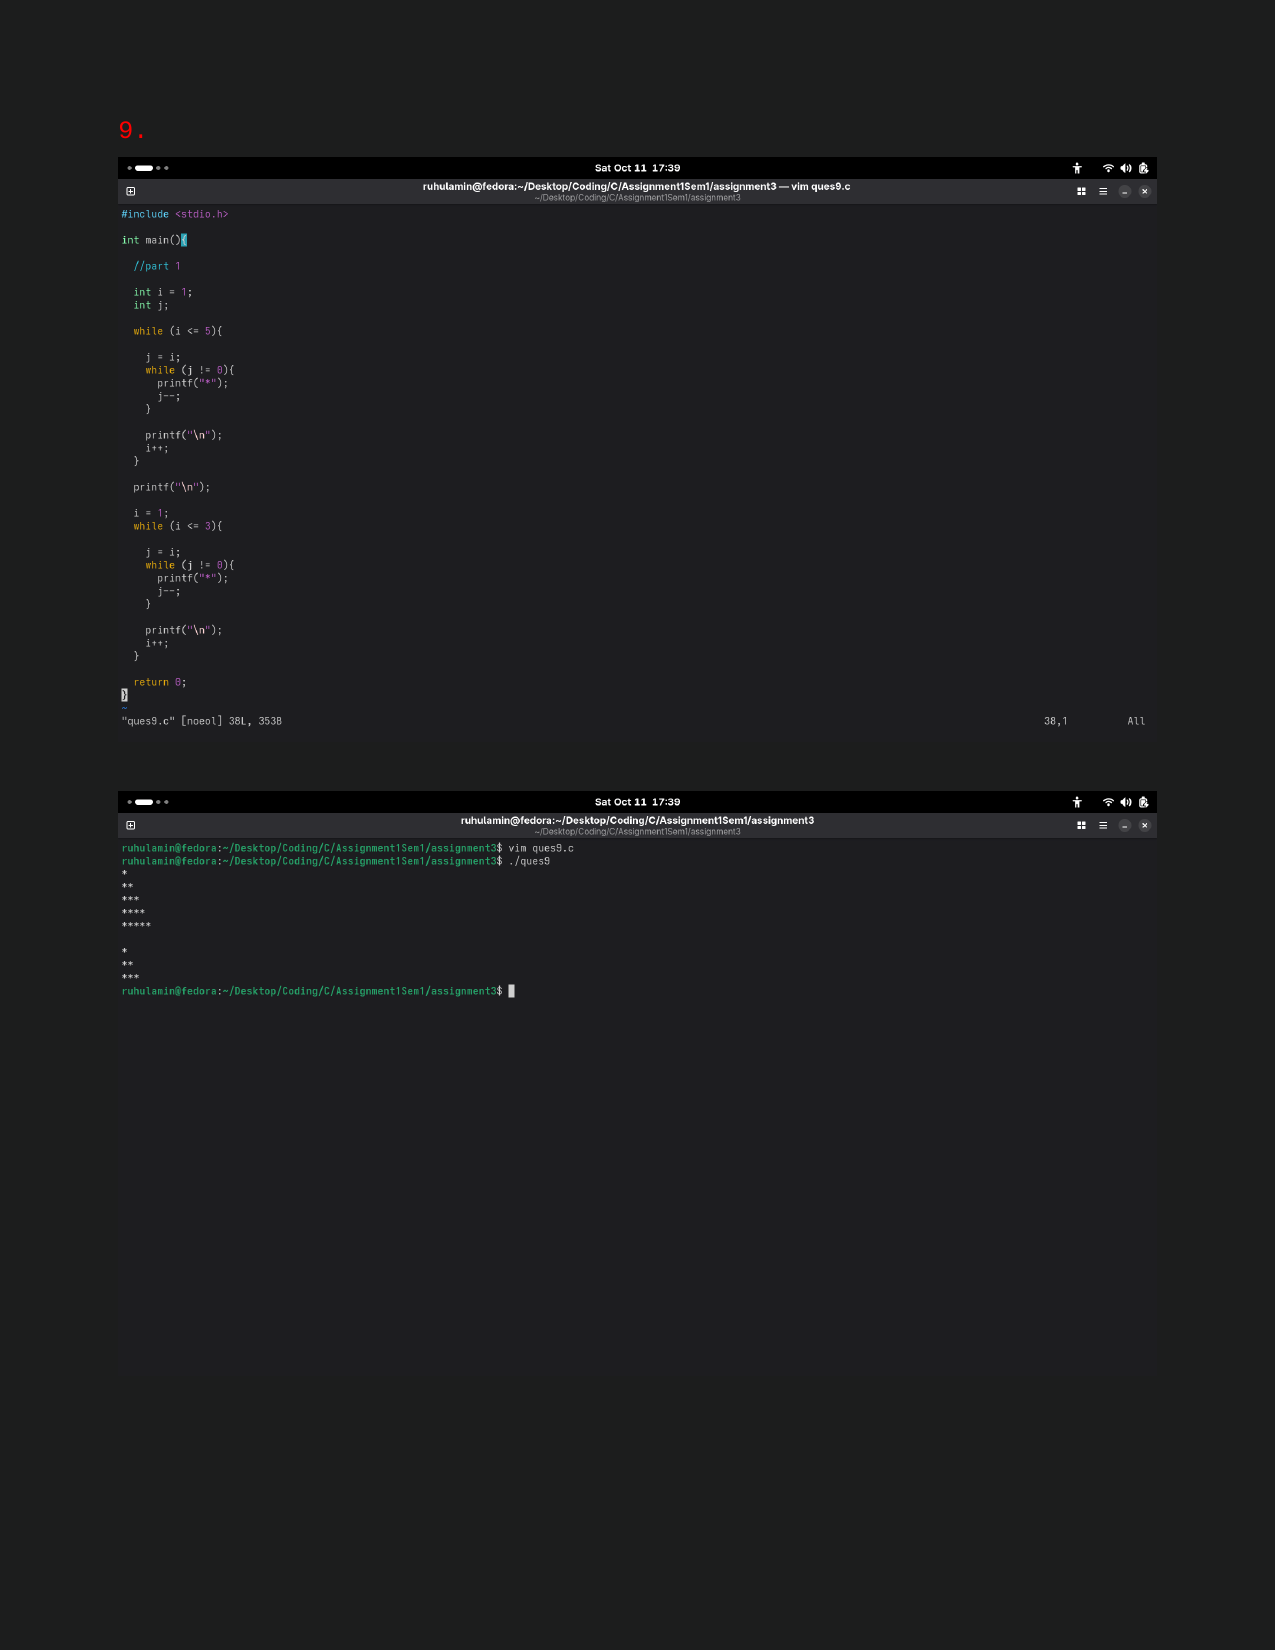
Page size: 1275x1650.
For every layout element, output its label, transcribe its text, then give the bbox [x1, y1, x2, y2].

picture [118, 791, 1157, 1376]
text 9. [118, 118, 1157, 146]
picture [118, 157, 1157, 742]
